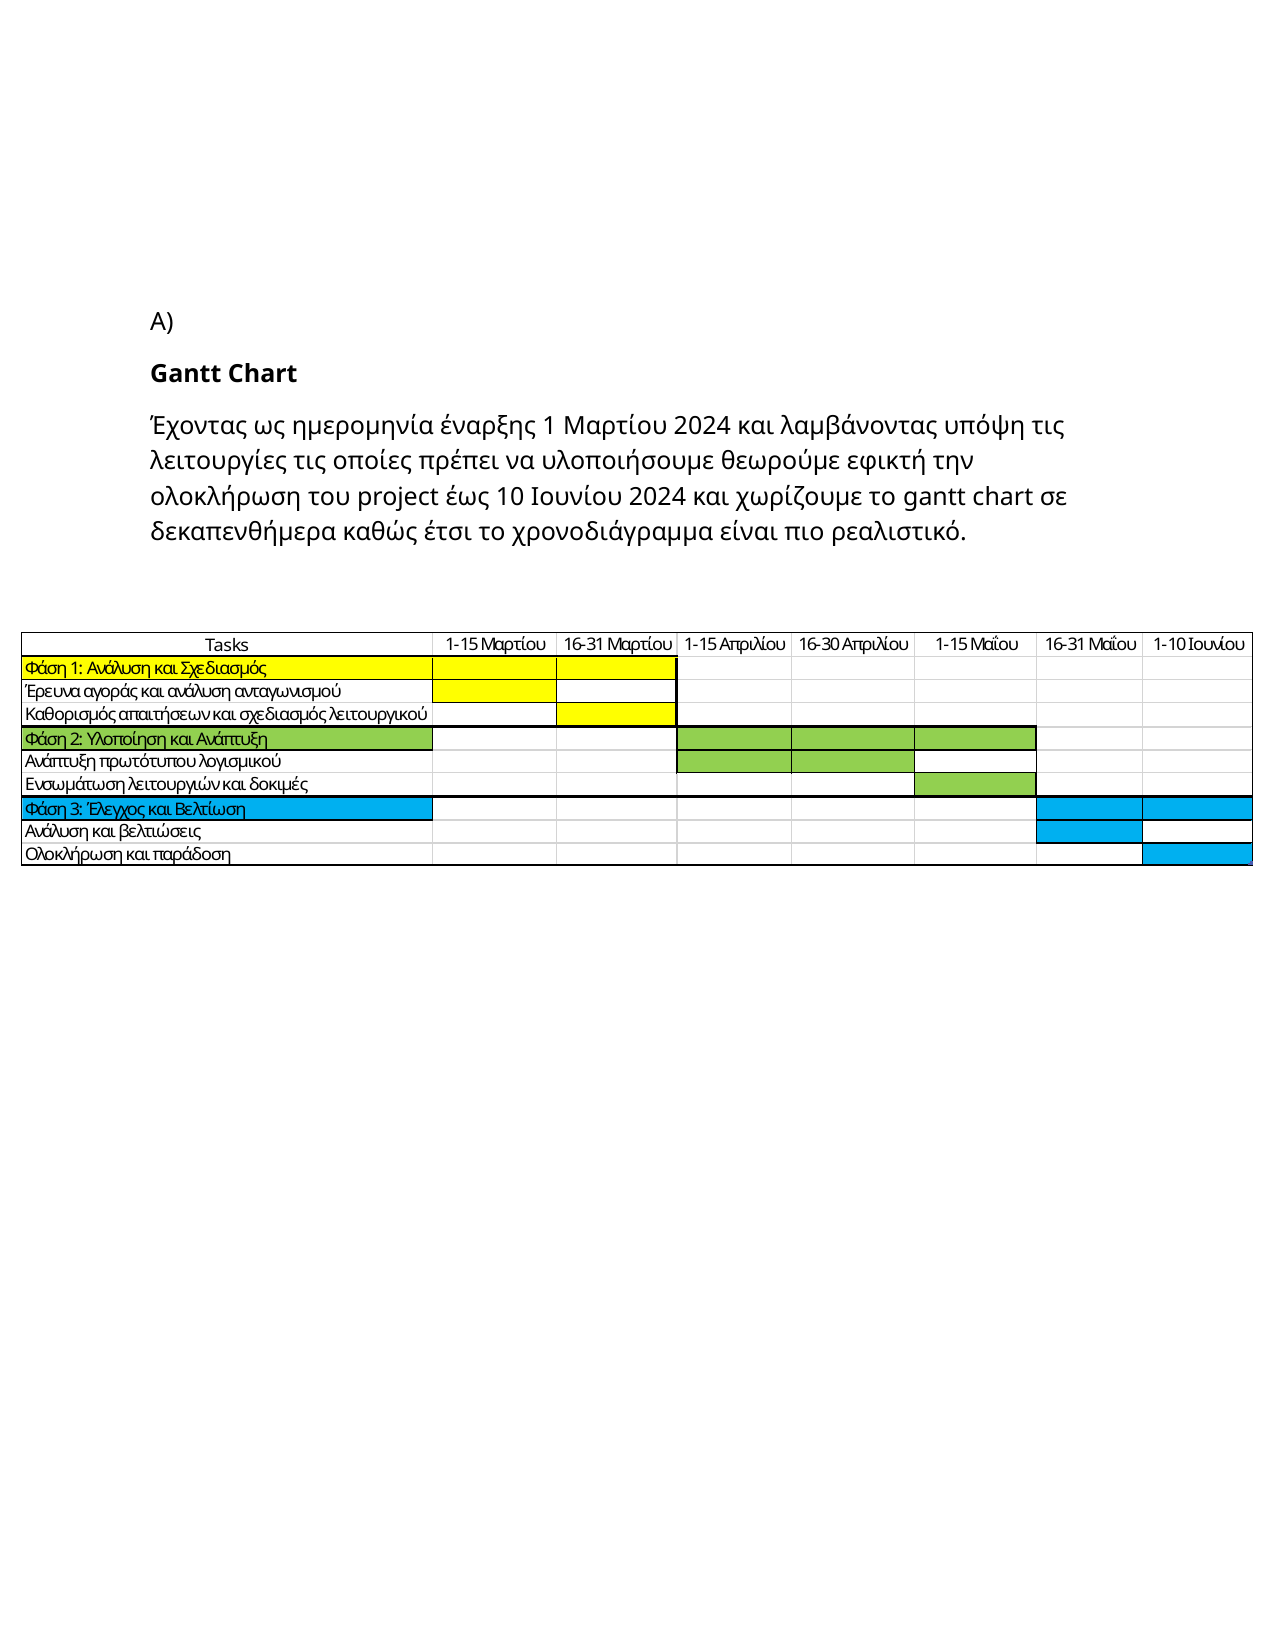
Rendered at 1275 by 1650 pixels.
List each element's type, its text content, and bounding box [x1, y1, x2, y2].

text Έχοντας ως ημερομηνία έναρξης 1 Μαρτίου 2024 και λαμβάνοντας υπόψη τις λειτουργίες τις οποίες πρέπει να υλοποιήσουμε θεωρούμε εφικτή την ολοκλήρωση του project έως 10 Ιουνίου 2024 και χωρίζουμε το gantt chart σε δεκαπενθήμερα καθώς έτσι το χρονοδιάγραμμα είναι πιο ρεαλιστικό. [150, 407, 1125, 548]
text Gantt Chart [150, 355, 1125, 389]
text Α) [150, 303, 1125, 337]
